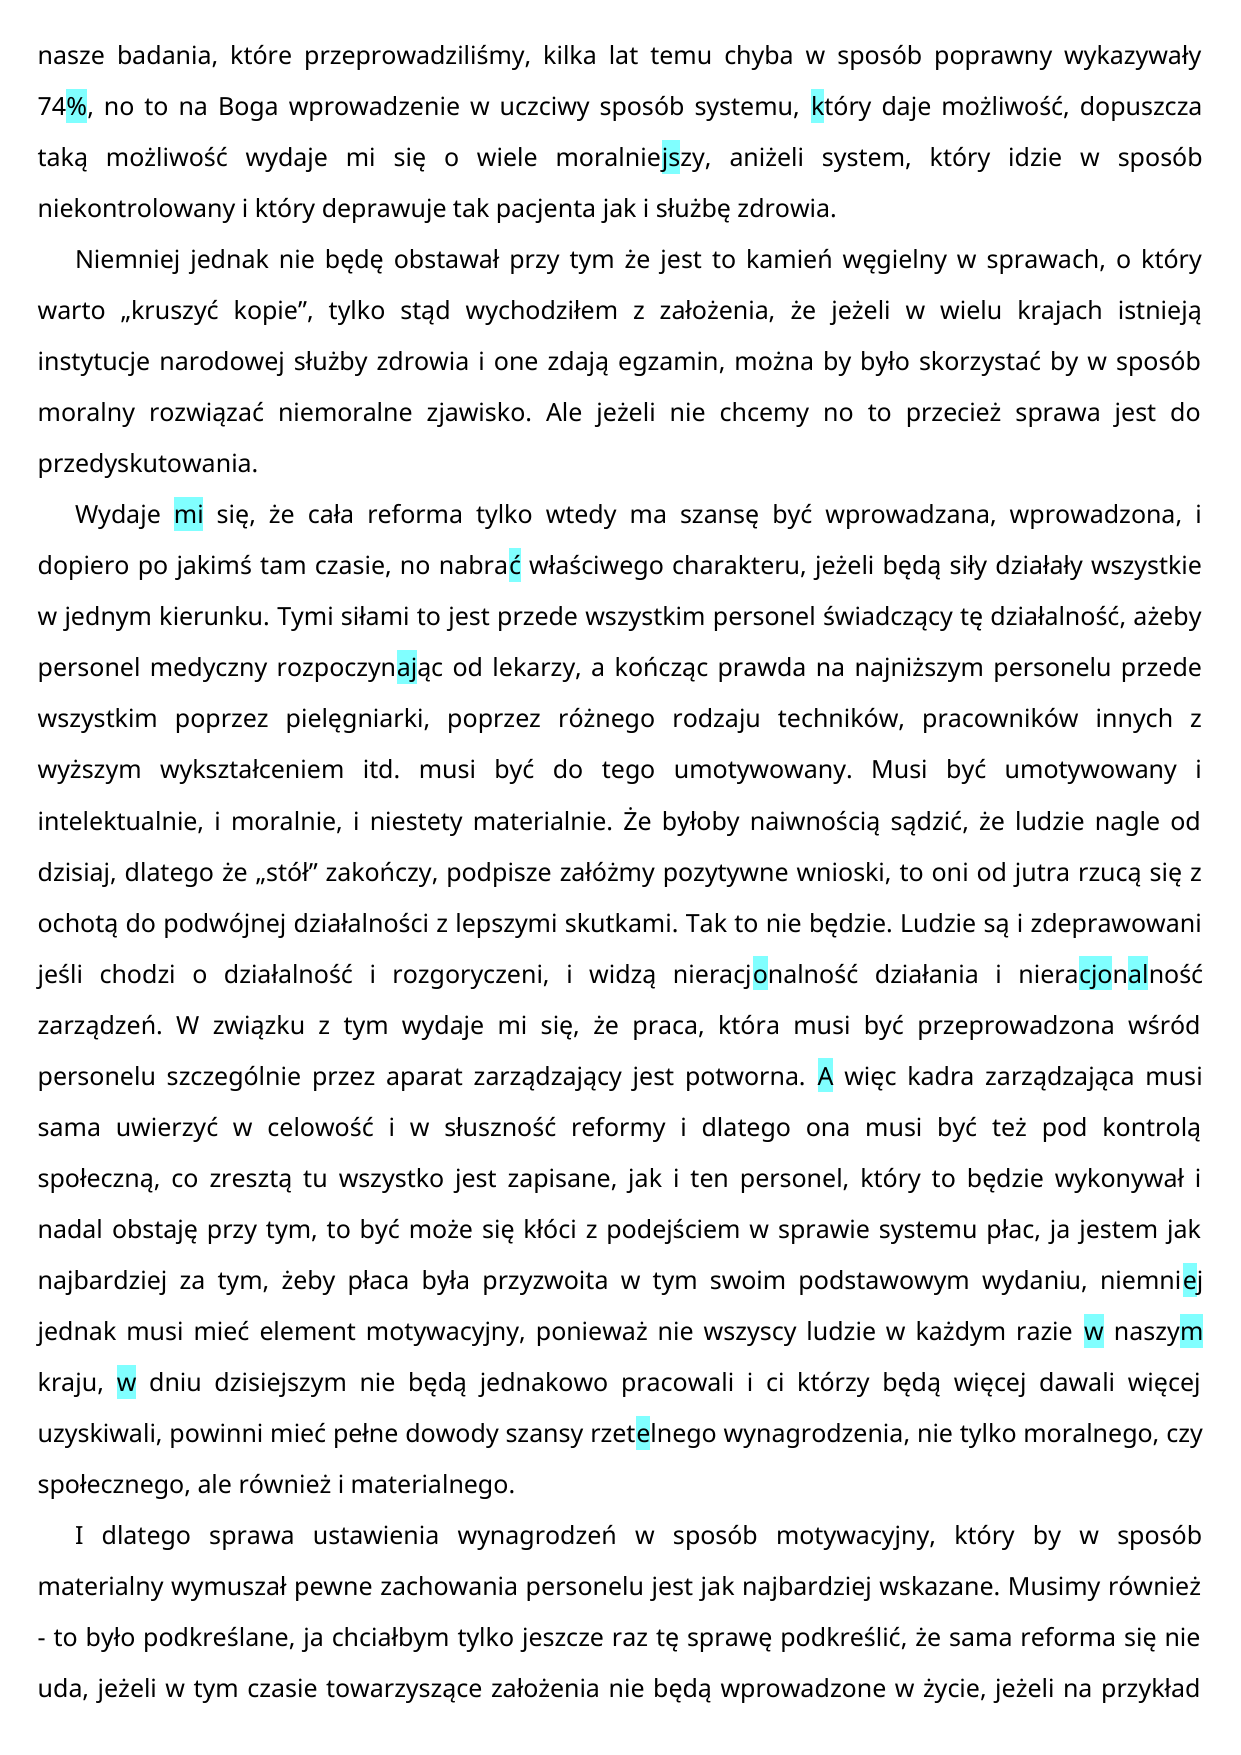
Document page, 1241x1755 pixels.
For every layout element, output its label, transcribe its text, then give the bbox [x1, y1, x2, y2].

text Wydaje mi się, że cała reforma tylko wtedy ma szansę być wprowadzana, wprowadzona, i dopiero po jakimś tam czasie, no nabrać właściwego charakteru, jeżeli będą siły działały wszystkie w jednym kierunku. Tymi siłami to jest przede wszystkim personel świadczący tę działalność, ażeby personel medyczny rozpoczynając od lekarzy, a kończąc prawda na najniższym personelu przede wszystkim poprzez pielęgniarki, poprzez różnego rodzaju techników, pracowników innych z wyższym wykształceniem itd. musi być do tego umotywowany. Musi być umotywowany i intelektualnie, i moralnie, i niestety materialnie. Że byłoby naiwnością sądzić, że ludzie nagle od dzisiaj, dlatego że „stół” zakończy, podpisze załóżmy pozytywne wnioski, to oni od jutra rzucą się z ochotą do podwójnej działalności z lepszymi skutkami. Tak to nie będzie. Ludzie są i zdeprawowani jeśli chodzi o działalność i rozgoryczeni, i widzą nieracjonalność działania i nieracjonalność zarządzeń. W związku z tym wydaje mi się, że praca, która musi być przeprowadzona wśród personelu szczególnie przez aparat zarządzający jest potworna. A więc kadra zarządzająca musi sama uwierzyć w celowość i w słuszność reformy i dlatego ona musi być też pod kontrolą społeczną, co zresztą tu wszystko jest zapisane, jak i ten personel, który to będzie wykonywał i nadal obstaję przy tym, to być może się kłóci z podejściem w sprawie systemu płac, ja jestem jak najbardziej za tym, żeby płaca była przyzwoita w tym swoim podstawowym wydaniu, niemniej jednak musi mieć element motywacyjny, ponieważ nie wszyscy ludzie w każdym razie w naszym kraju, w dniu dzisiejszym nie będą jednakowo pracowali i ci którzy będą więcej dawali więcej uzyskiwali, powinni mieć pełne dowody szansy rzetelnego wynagrodzenia, nie tylko moralnego, czy społecznego, ale również i materialnego. [37, 497, 1203, 1501]
text Niemniej jednak nie będę obstawał przy tym że jest to kamień węgielny w sprawach, o który warto „kruszyć kopie”, tylko stąd wychodziłem z założenia, że jeżeli w wielu krajach istnieją instytucje narodowej służby zdrowia i one zdają egzamin, można by było skorzystać by w sposób moralny rozwiązać niemoralne zjawisko. Ale jeżeli nie chcemy no to przecież sprawa jest do przedyskutowania. [37, 242, 1203, 480]
text nasze badania, które przeprowadziliśmy, kilka lat temu chyba w sposób poprawny wykazywały 74%, no to na Boga wprowadzenie w uczciwy sposób systemu, który daje możliwość, dopuszcza taką możliwość wydaje mi się o wiele moralniejszy, aniżeli system, który idzie w sposób niekontrolowany i który deprawuje tak pacjenta jak i służbę zdrowia. [37, 37, 1203, 225]
text I dlatego sprawa ustawienia wynagrodzeń w sposób motywacyjny, który by w sposób materialny wymuszał pewne zachowania personelu jest jak najbardziej wskazane. Musimy również - to było podkreślane, ja chciałbym tylko jeszcze raz tę sprawę podkreślić, że sama reforma się nie uda, jeżeli w tym czasie towarzyszące założenia nie będą wprowadzone w życie, jeżeli na przykład [37, 1518, 1203, 1705]
